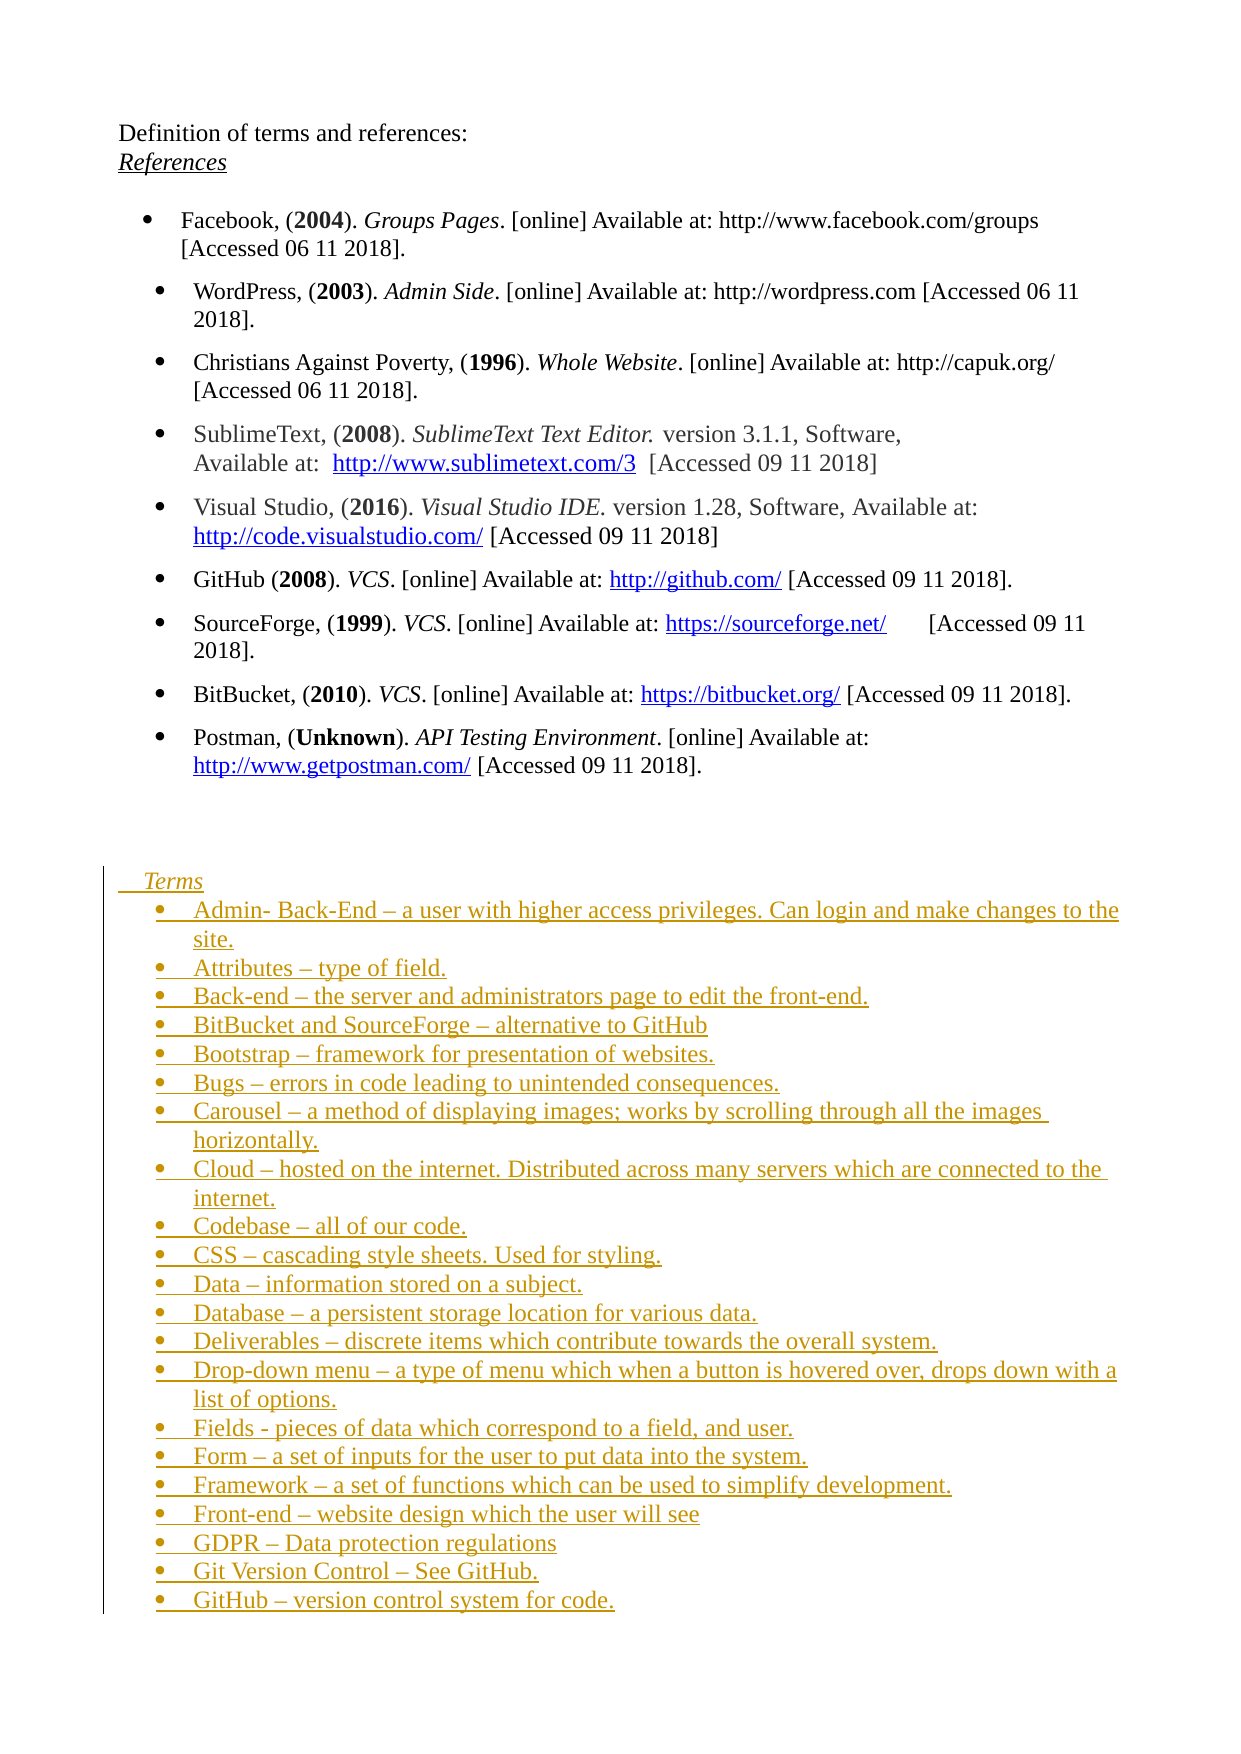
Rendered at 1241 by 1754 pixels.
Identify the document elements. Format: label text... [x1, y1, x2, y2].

list GitHub – version control system for code. [156, 1585, 1122, 1614]
list Facebook, (2004). Groups Pages. [online] Available at: http://www.facebook.com/groups [Accessed 06 11 2018]. [143, 205, 1122, 261]
list Drop-down menu – a type of menu which when a button is hovered over, drops down with a list of options. [156, 1355, 1122, 1413]
text Definition of terms and references: [118, 118, 1122, 147]
list Christians Against Poverty, (1996). Whole Website. [online] Available at: http://capuk.org/ [Accessed 06 11 2018]. [156, 348, 1122, 403]
list Visual Studio, (2016). Visual Studio IDE. version 1.28, Software, Available at: http://code.visualstudio.com/ [Accessed 09 11 2018] [156, 492, 1122, 549]
list Admin- Back-End – a user with higher access privileges. Can login and make changes to the site. [156, 895, 1122, 953]
list Bootstrap – framework for presentation of websites. [156, 1039, 1122, 1068]
list Cloud – hosted on the internet. Distributed across many servers which are connected to the internet. [156, 1154, 1122, 1211]
text References [118, 147, 1122, 176]
text Terms [118, 866, 1122, 895]
list SourceForge, (1999). VCS. [online] Available at: https://sourceforge.net/ [Accessed 09 11 2018]. [156, 608, 1122, 664]
list Framework – a set of functions which can be used to simplify development. [156, 1470, 1122, 1499]
list Carousel – a method of displaying images; works by scrolling through all the images horizontally. [156, 1096, 1122, 1154]
list Form – a set of inputs for the user to put data into the system. [156, 1441, 1122, 1470]
list Git Version Control – See GitHub. [156, 1556, 1122, 1585]
list Fields - pieces of data which correspond to a field, and user. [156, 1413, 1122, 1441]
list Postman, (Unknown). API Testing Environment. [online] Available at: http://www.getpostman.com/ [Accessed 09 11 2018]. [156, 723, 1122, 778]
list GDPR – Data protection regulations [156, 1528, 1122, 1556]
list WordPress, (2003). Admin Side. [online] Available at: http://wordpress.com [Accessed 06 11 2018]. [156, 277, 1122, 332]
list SublimeText, (2008). SublimeText Text Editor. version 3.1.1, Software, Available at: http://www.sublimetext.com/3 [Accessed 09 11 2018] [156, 419, 1122, 476]
list Database – a persistent storage location for various data. [156, 1298, 1122, 1326]
list Front-end – website design which the user will see [156, 1499, 1122, 1528]
list Attributes – type of field. [156, 953, 1122, 981]
list Codebase – all of our code. [156, 1211, 1122, 1240]
list Back-end – the server and administrators page to edit the front-end. [156, 981, 1122, 1010]
list Deliverables – discrete items which contribute towards the overall system. [156, 1326, 1122, 1355]
list Data – information stored on a subject. [156, 1269, 1122, 1298]
list GitHub (2008). VCS. [online] Available at: http://github.com/ [Accessed 09 11 2018]. [156, 565, 1122, 593]
list BitBucket, (2010). VCS. [online] Available at: https://bitbucket.org/ [Accessed 09 11 2018]. [156, 679, 1122, 707]
list Bugs – errors in code leading to unintended consequences. [156, 1068, 1122, 1096]
list BitBucket and SourceForge – alternative to GitHub [156, 1010, 1122, 1039]
list CSS – cascading style sheets. Used for styling. [156, 1240, 1122, 1269]
